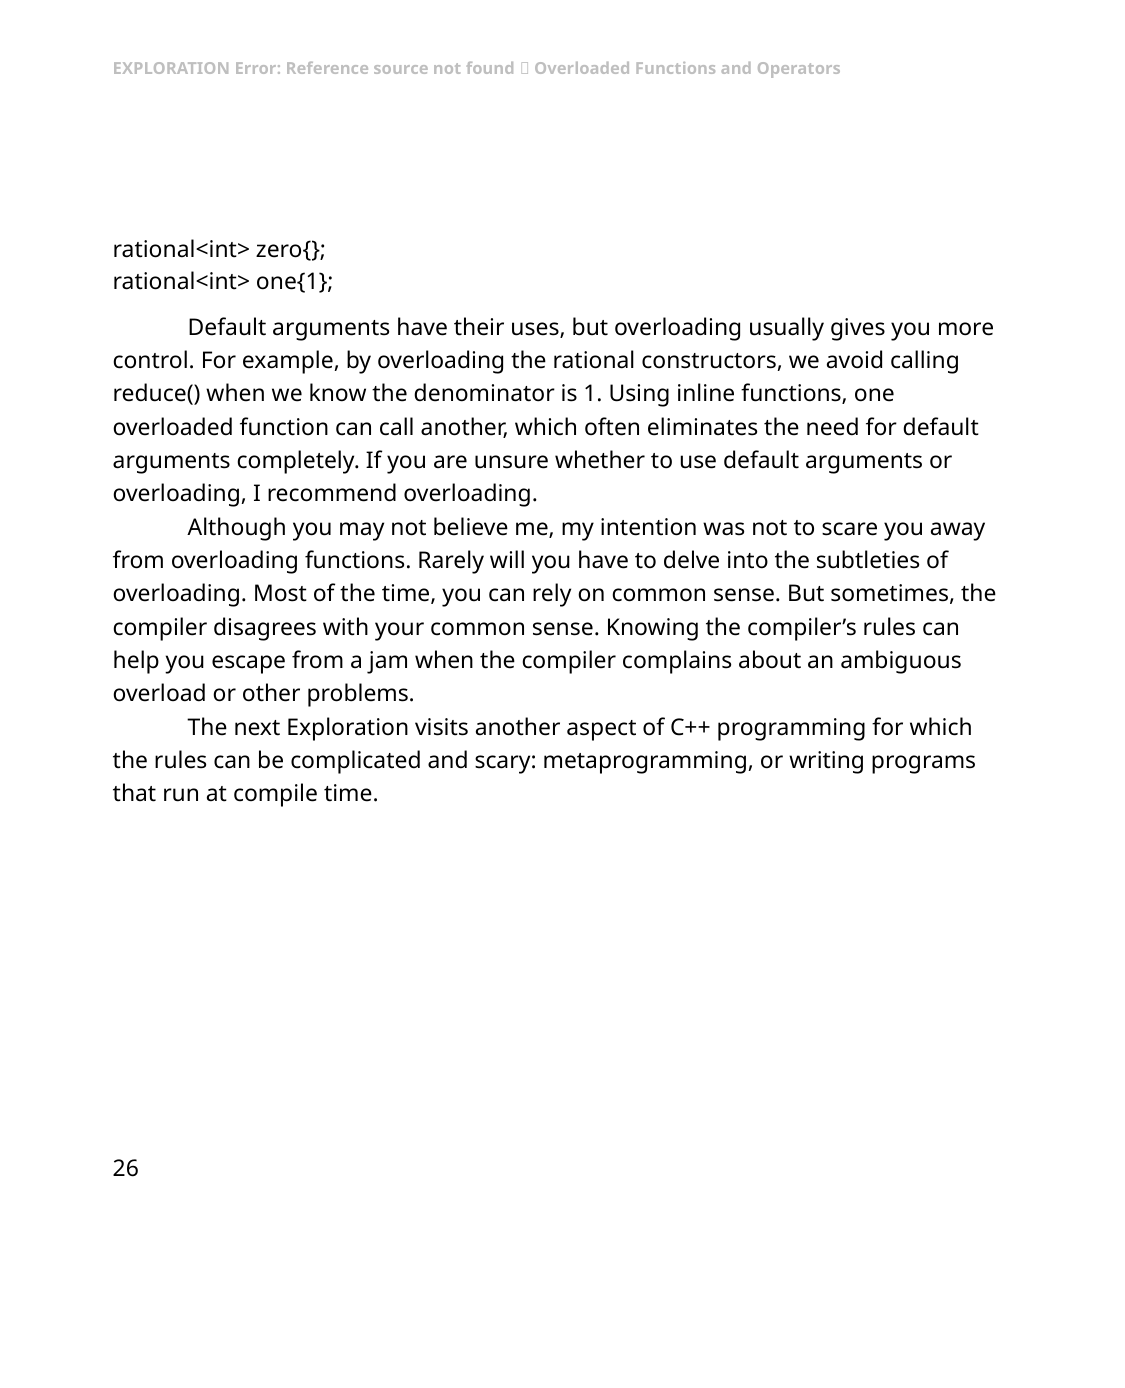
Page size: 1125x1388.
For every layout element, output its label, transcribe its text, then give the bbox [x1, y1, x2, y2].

text rational<int> one{1}; [112, 264, 1012, 296]
text The next Exploration visits another aspect of C++ programming for which the rules can be complicated and scary: metaprogramming, or writing programs that run at compile time. [112, 708, 1012, 808]
text Default arguments have their uses, but overloading usually gives you more control. For example, by overloading the rational constructors, we avoid calling reduce() when we know the denominator is 1. Using inline functions, one overloaded function can call another, which often eliminates the need for default arguments completely. If you are unsure whether to use default arguments or overloading, I recommend overloading. [112, 308, 1012, 508]
text Although you may not believe me, my intention was not to scare you away from overloading functions. Rarely will you have to delve into the subtleties of overloading. Most of the time, you can rely on common sense. But sometimes, the compiler disagrees with your common sense. Knowing the compiler’s rules can help you escape from a jam when the compiler complains about an ambiguous overload or other problems. [112, 508, 1012, 708]
text rational<int> zero{}; [112, 233, 1012, 264]
